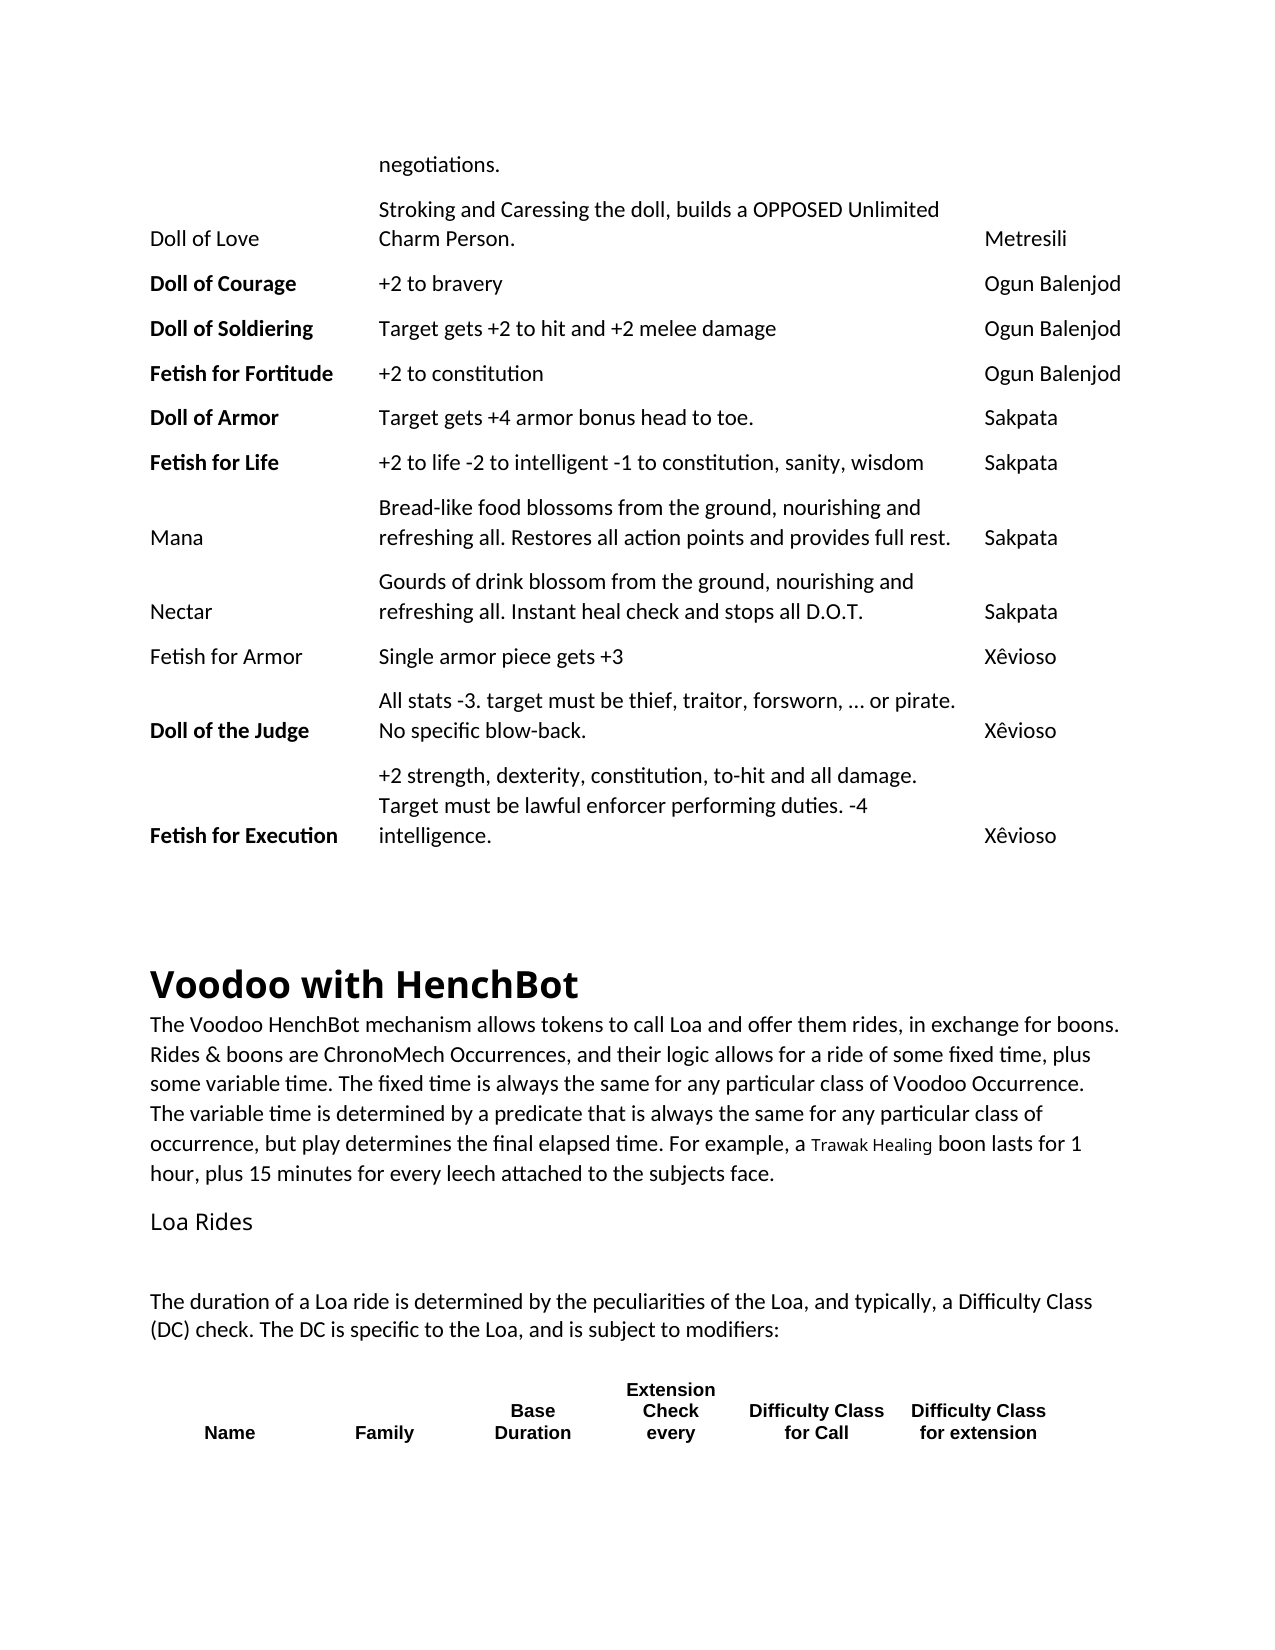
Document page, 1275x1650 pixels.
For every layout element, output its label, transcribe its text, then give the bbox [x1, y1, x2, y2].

text Loa Rides [150, 1206, 1125, 1237]
table_cell Sakpata [981, 403, 1150, 448]
table_header Name [150, 1368, 309, 1454]
table_cell Doll of Armor [147, 403, 376, 448]
table_cell Mana [147, 493, 376, 567]
table_cell Fetish for Armor [147, 642, 376, 687]
table_header Extension Check every [606, 1368, 736, 1454]
table_cell All stats -3. target must be thief, traitor, forsworn, … or pirate. No specific blow-back. [376, 687, 981, 761]
text The Voodoo HenchBot mechanism allows tokens to call Loa and offer them rides, in exchange for boons. Rides & boons are ChronoMech Occurrences, and their logic allows for a ride of some fixed time, plus some variable time. The fixed time is always the same for any particular class of Voodoo Occurrence. The variable time is determined by a predicate that is always the same for any particular class of occurrence, but play determines the final elapsed time. For example, a Trawak Healing boon lasts for 1 hour, plus 15 minutes for every leech attached to the subjects face. [150, 1010, 1125, 1187]
table_header Family [309, 1368, 459, 1454]
table_cell Doll of the Judge [147, 687, 376, 761]
table_cell Fetish for Fortitude [147, 359, 376, 403]
table_cell Nectar [147, 567, 376, 642]
table_header Base Duration [460, 1368, 606, 1454]
table_cell +2 to constitution [376, 359, 981, 403]
table_cell +2 strength, dexterity, constitution, to-hit and all damage. Target must be lawful enforcer performing duties. -4 intelligence. [376, 761, 981, 866]
table_cell Metresili [981, 195, 1150, 269]
table_cell Target gets +2 to hit and +2 melee damage [376, 314, 981, 359]
table_cell Ogun Balenjod [981, 269, 1150, 314]
text The duration of a Loa ride is determined by the peculiarities of the Loa, and typically, a Difficulty Class (DC) check. The DC is specific to the Loa, and is subject to modifiers: [150, 1287, 1125, 1343]
table_cell Sakpata [981, 567, 1150, 642]
table_cell Ogun Balenjod [981, 359, 1150, 403]
table_cell Xêvioso [981, 761, 1150, 866]
table_cell +2 to bravery [376, 269, 981, 314]
table_cell Gourds of drink blossom from the ground, nourishing and refreshing all. Instant heal check and stops all D.O.T. [376, 567, 981, 642]
table_cell [147, 150, 376, 195]
table_cell Sakpata [981, 448, 1150, 493]
table_header Difficulty Class for extension [898, 1368, 1059, 1454]
table_cell Sakpata [981, 493, 1150, 567]
table_cell Xêvioso [981, 642, 1150, 687]
table_cell +2 to life -2 to intelligent -1 to constitution, sanity, wisdom [376, 448, 981, 493]
table_cell [981, 150, 1150, 195]
table_cell Fetish for Execution [147, 761, 376, 866]
table_cell Single armor piece gets +3 [376, 642, 981, 687]
table_cell Doll of Love [147, 195, 376, 269]
table_cell Xêvioso [981, 687, 1150, 761]
table_cell Stroking and Caressing the doll, builds a OPPOSED Unlimited Charm Person. [376, 195, 981, 269]
table_cell negotiations. [376, 150, 981, 195]
table_cell Fetish for Life [147, 448, 376, 493]
table_cell Bread-like food blossoms from the ground, nourishing and refreshing all. Restores all action points and provides full rest. [376, 493, 981, 567]
table_cell Ogun Balenjod [981, 314, 1150, 359]
table_cell Doll of Courage [147, 269, 376, 314]
table_cell Target gets +4 armor bonus head to toe. [376, 403, 981, 448]
table_cell Doll of Soldiering [147, 314, 376, 359]
table_header Difficulty Class for Call [736, 1368, 898, 1454]
subtitle Voodoo with HenchBot [150, 959, 1125, 1010]
